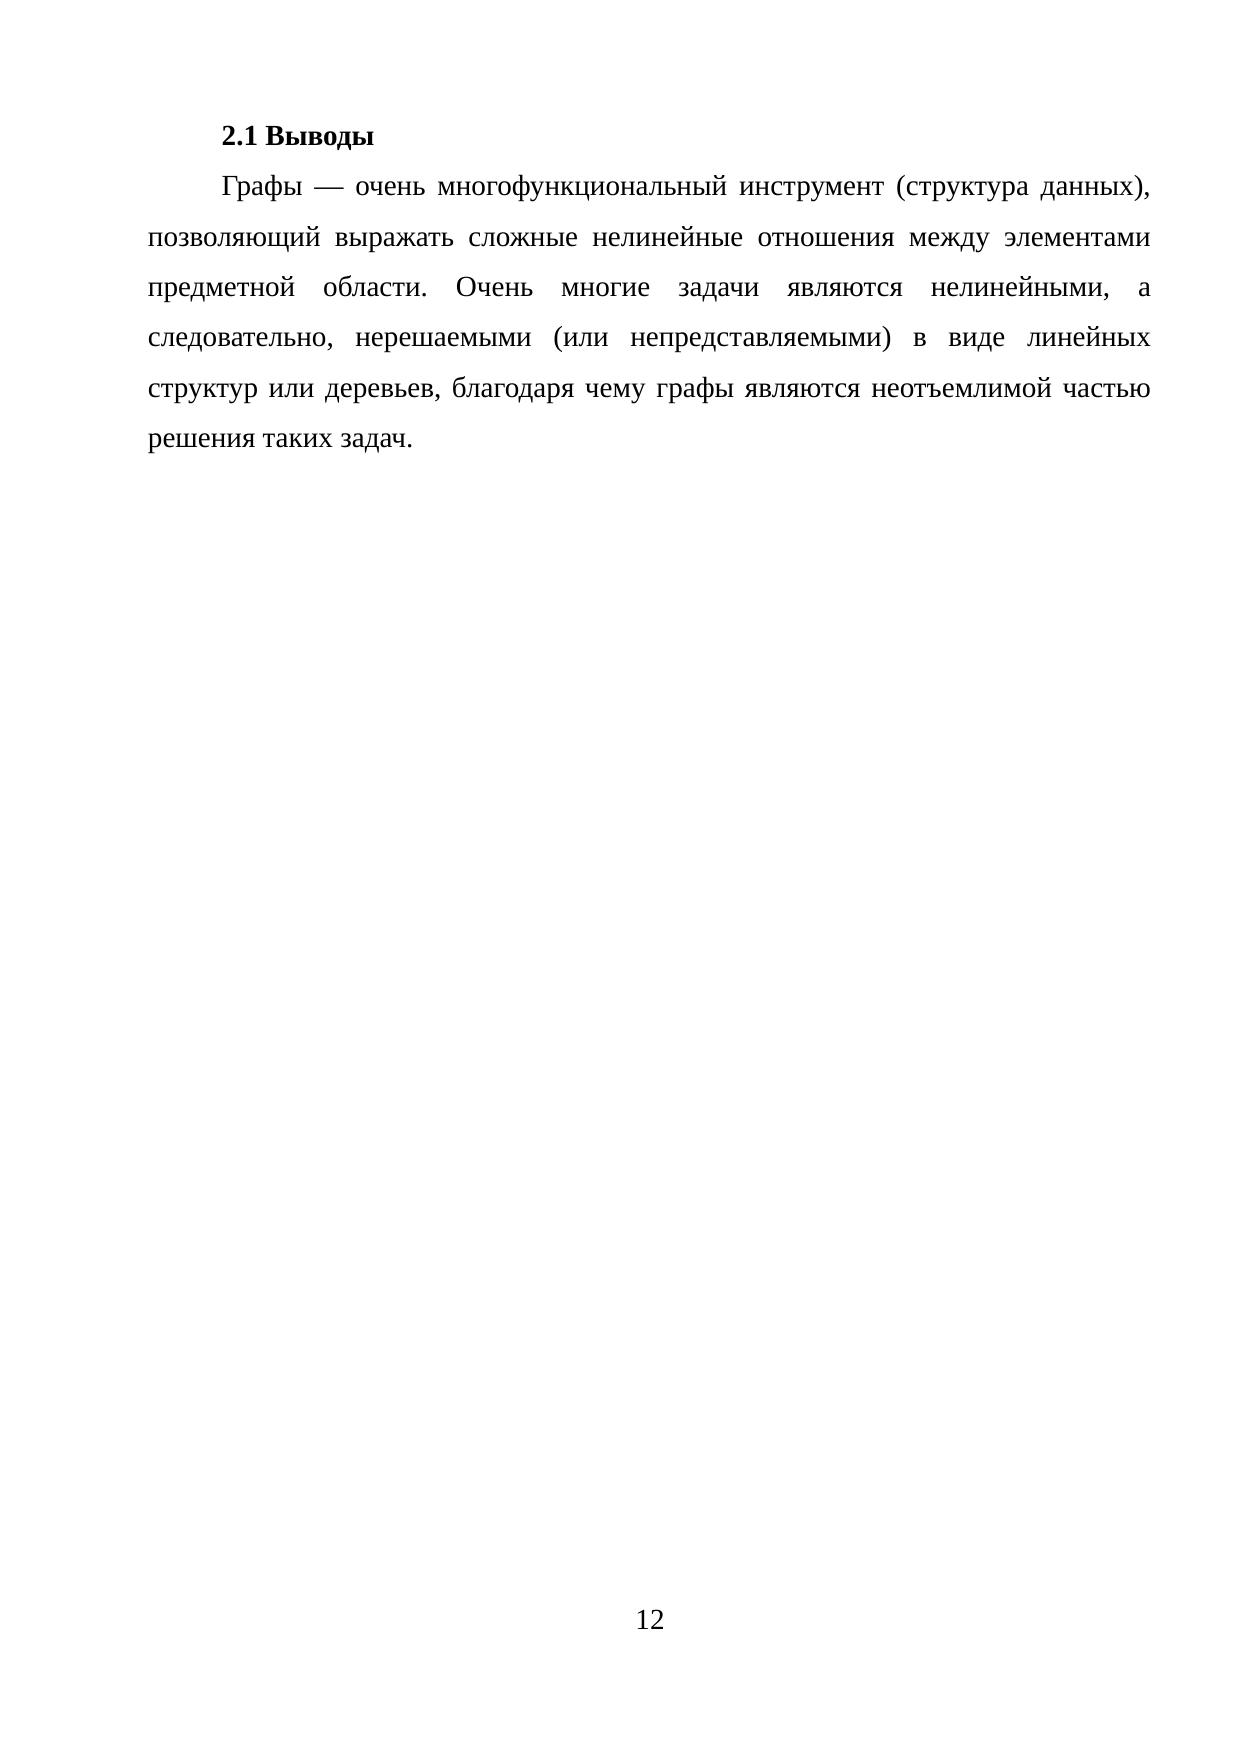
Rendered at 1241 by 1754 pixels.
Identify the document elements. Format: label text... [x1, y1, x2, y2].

text Графы — очень многофункциональный инструмент (структура данных), позволяющий выражать сложные нелинейные отношения между элементами предметной области. Очень многие задачи являются нелинейными, а следовательно, нерешаемыми (или непредставляемыми) в виде линейных структур или деревьев, благодаря чему графы являются неотъемлимой частью решения таких задач. [148, 168, 1152, 453]
subtitle 2.1 Выводы [148, 118, 1152, 152]
